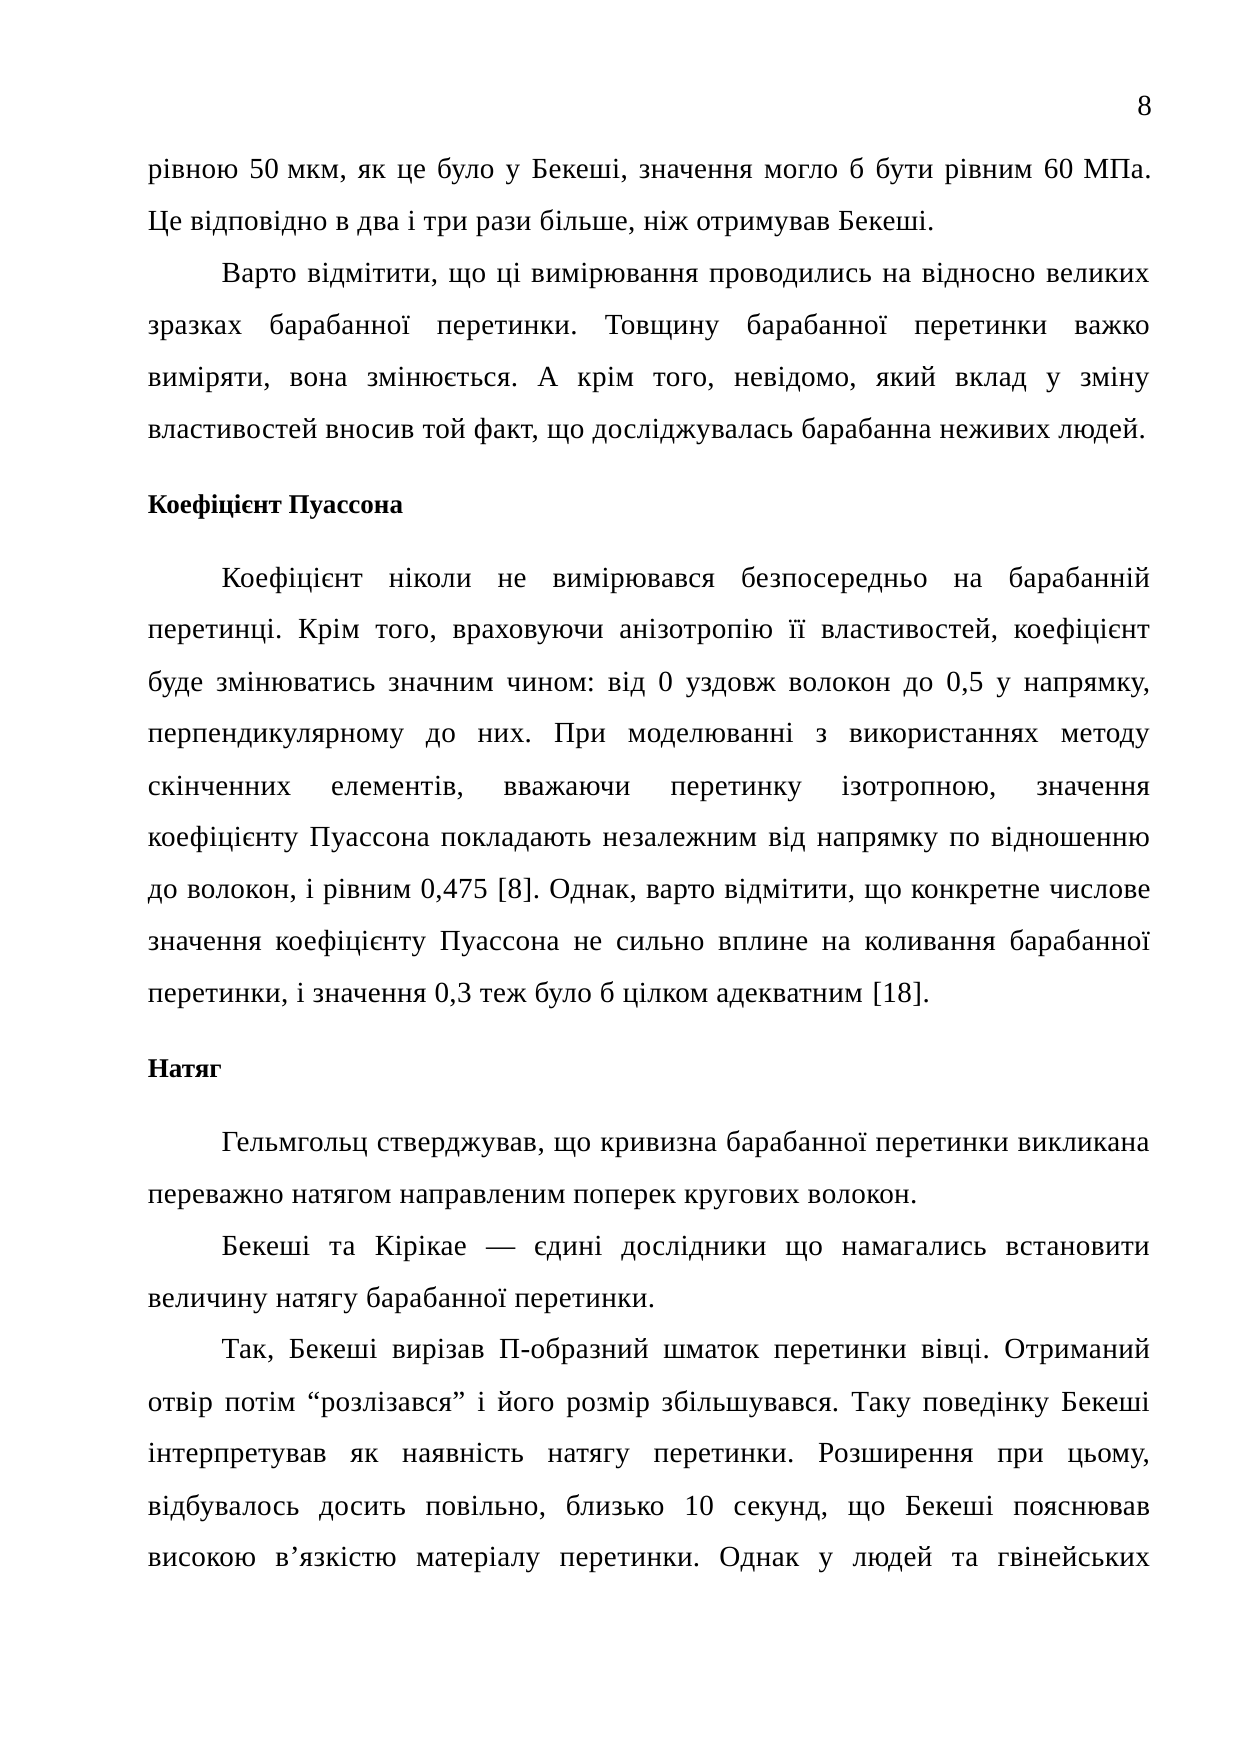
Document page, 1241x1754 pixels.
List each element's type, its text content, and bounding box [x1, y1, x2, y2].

text Так, Бекеші вирізав П-образний шматок перетинки вівці. Отриманий отвір потім “розлізався” і його розмір збільшувався. Таку поведінку Бекеші інтерпретував як наявність натягу перетинки. Розширення при цьому, відбувалось досить повільно, близько 10 секунд, що Бекеші пояснював високою в’язкістю матеріалу перетинки. Однак у людей та гвінейських [148, 1332, 1152, 1573]
text Коефіцієнт ніколи не вимірювався безпосередньо на барабанній перетинці. Крім того, враховуючи анізотропію її властивостей, коефіцієнт буде змінюватись значним чином: від 0 уздовж волокон до 0,5 у напрямку, перпендикулярному до них. При моделюванні з використаннях методу скінченних елементів, вважаючи перетинку ізотропною, значення коефіцієнту Пуассона покладають незалежним від напрямку по відношенню до волокон, і рівним 0,475 [8]. Однак, варто відмітити, що конкретне числове значення коефіцієнту Пуассона не сильно вплине на коливання барабанної перетинки, і значення 0,3 теж було б цілком адекватним [18]. [148, 560, 1152, 1009]
text Гельмгольц стверджував, що кривизна барабанної перетинки викликана переважно натягом направленим поперек кругових волокон. [148, 1124, 1152, 1209]
text Варто відмітити, що ці вимірювання проводились на відносно великих зразках барабанної перетинки. Товщину барабанної перетинки важко виміряти, вона змінюється. А крім того, невідомо, який вклад у зміну властивостей вносив той факт, що досліджувалась барабанна неживих людей. [148, 256, 1152, 445]
text Бекеші та Кірікае — єдині дослідники що намагались встановити величину натягу барабанної перетинки. [148, 1228, 1152, 1313]
subtitle Коефіцієнт Пуассона [148, 488, 1152, 519]
text рівною 50 мкм, як це було у Бекеші, значення могло б бути рівним 60 МПа. Це відповідно в два і три рази більше, ніж отримував Бекеші. [148, 152, 1152, 237]
subtitle Натяг [148, 1052, 1152, 1083]
